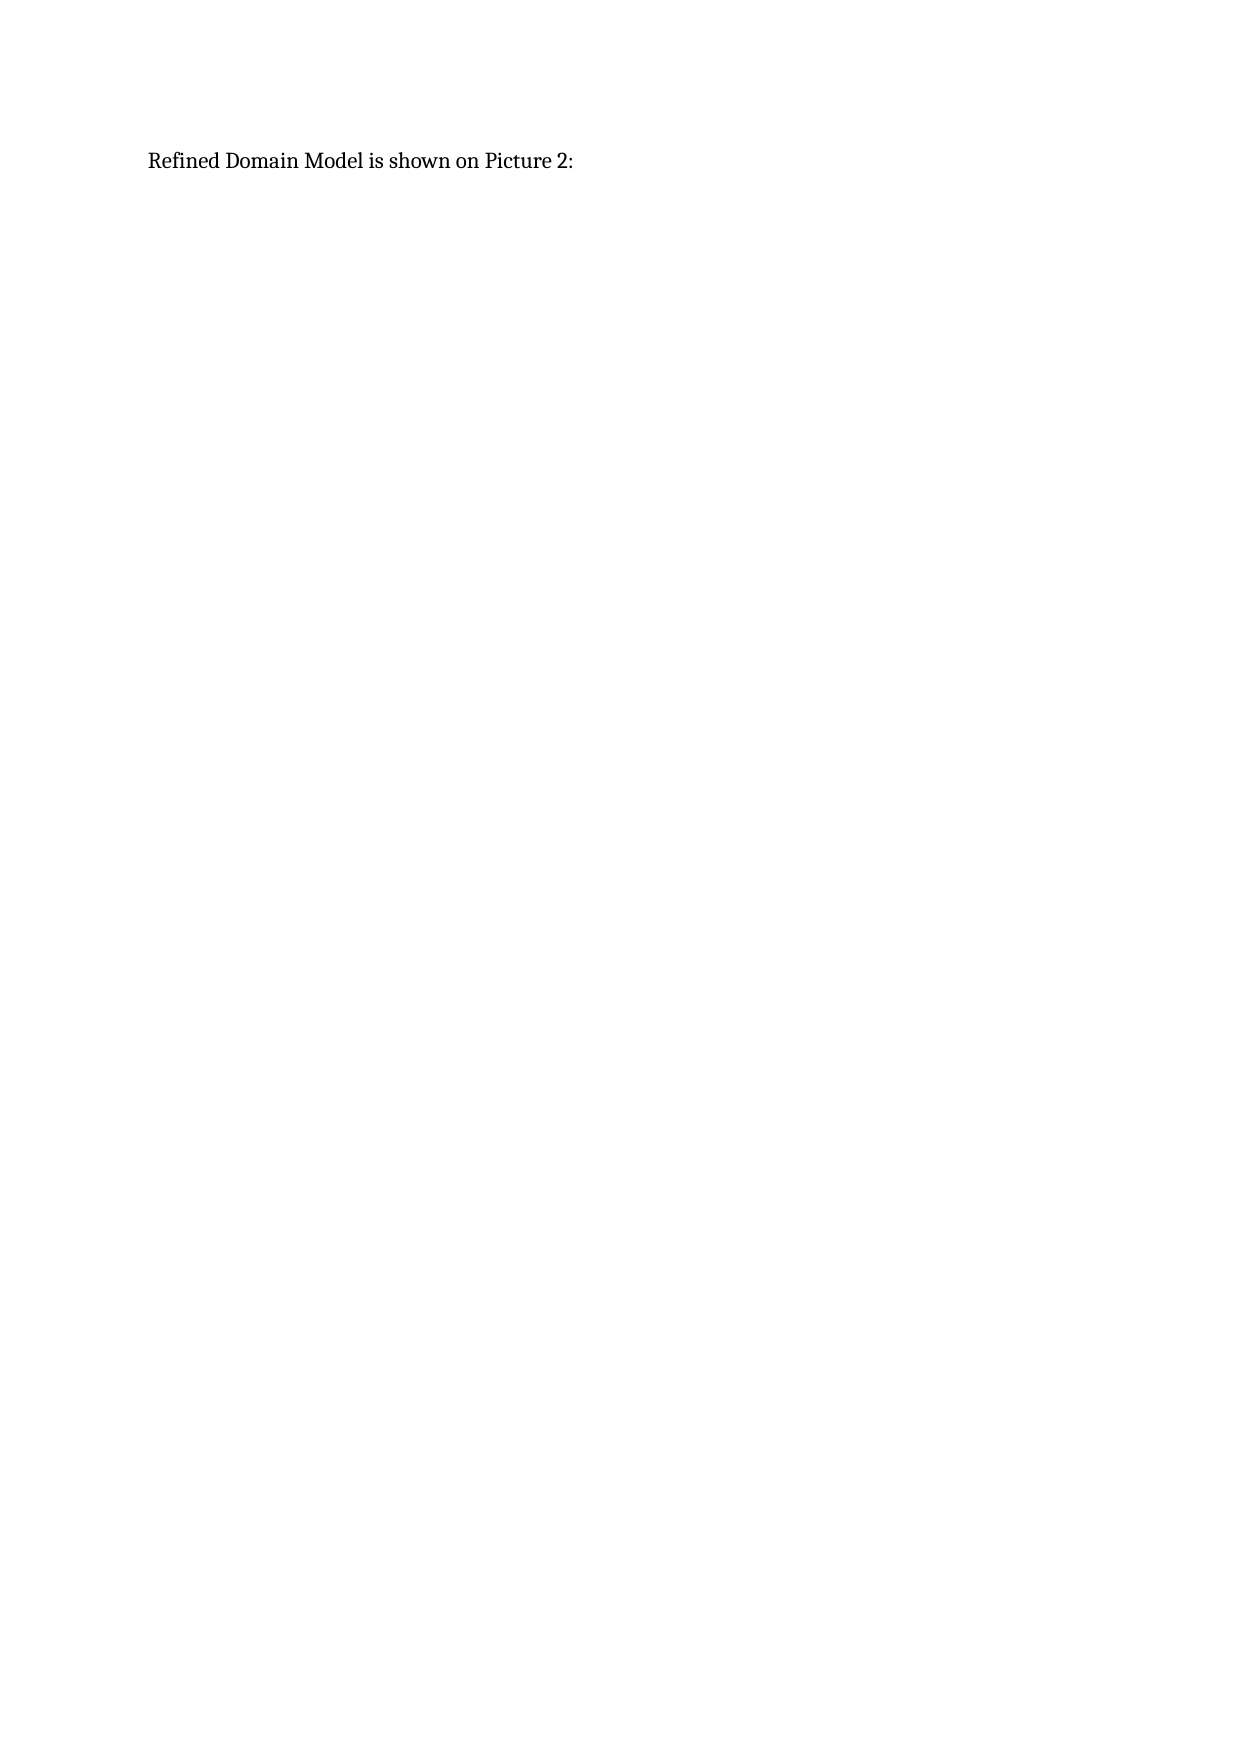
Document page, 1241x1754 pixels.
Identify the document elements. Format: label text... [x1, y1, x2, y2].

text Refined Domain Model is shown on Picture 2: [148, 148, 1093, 174]
